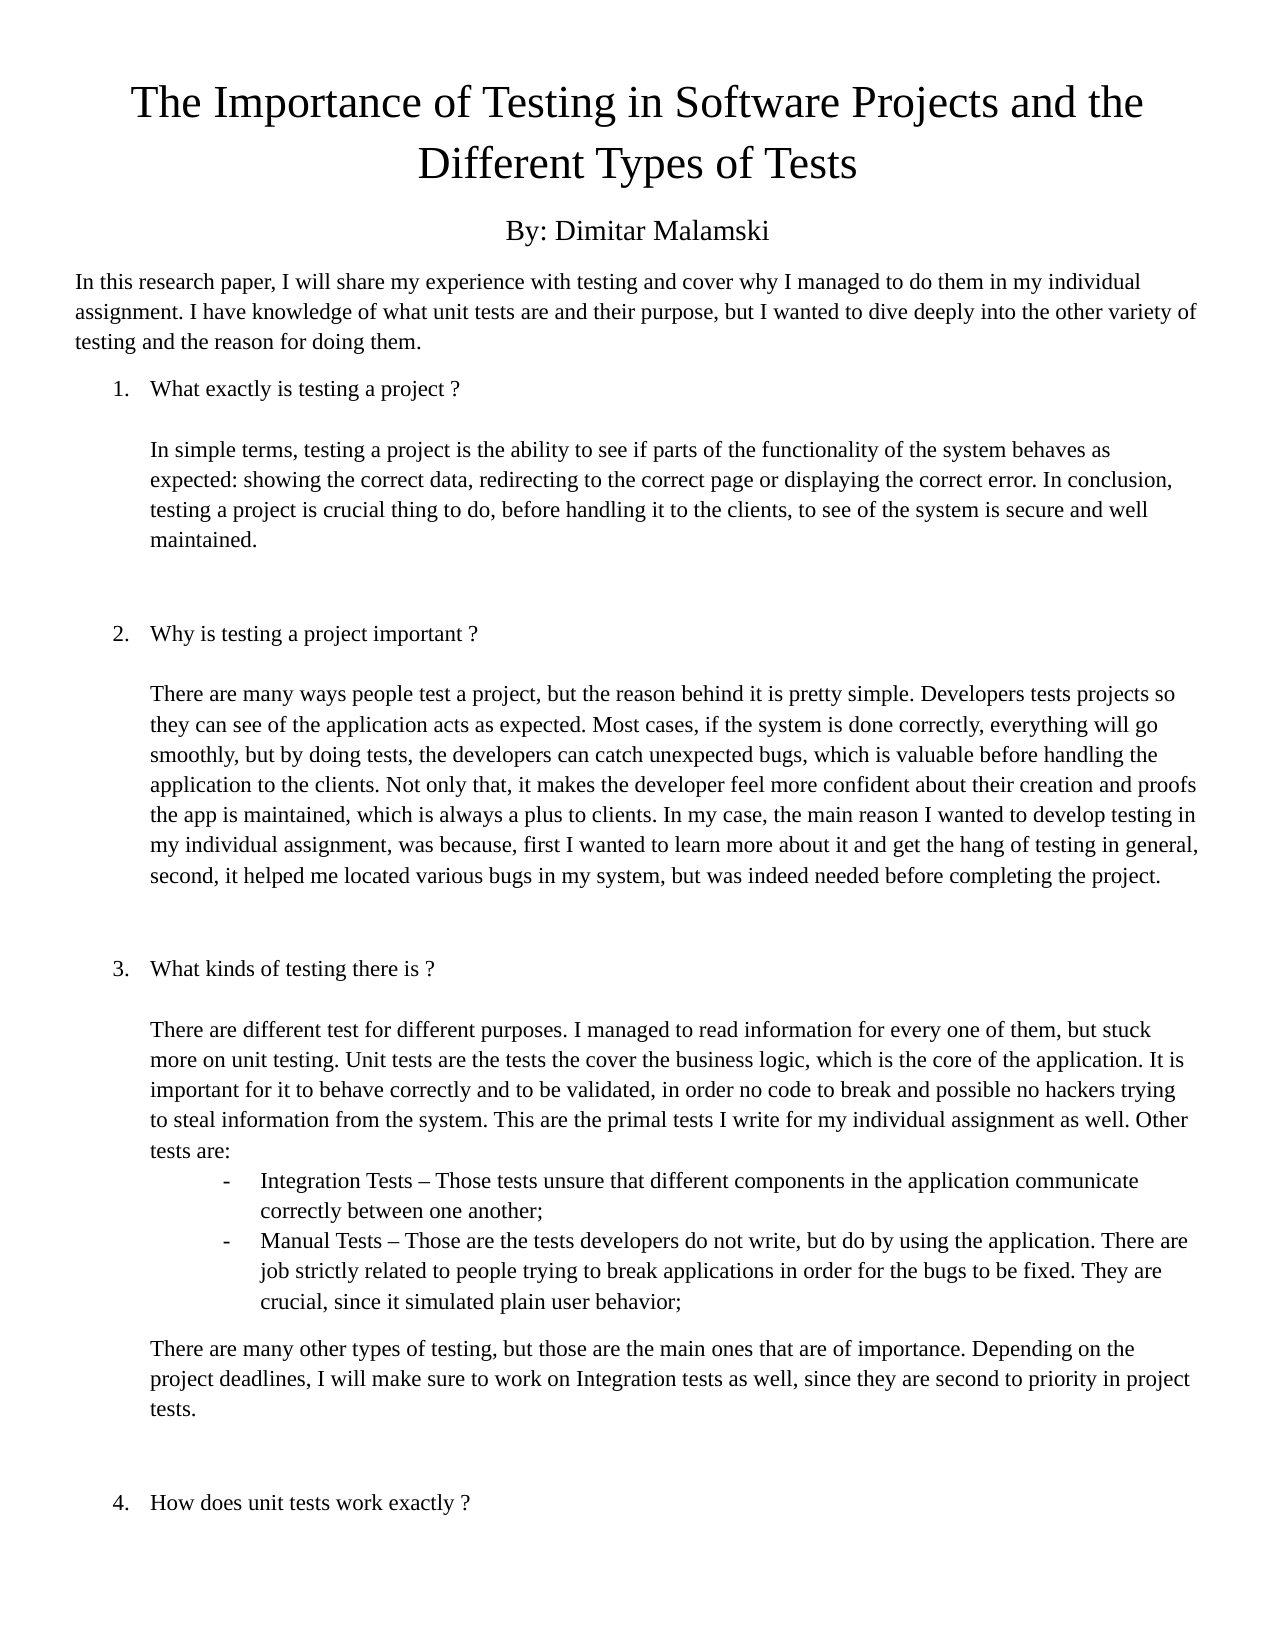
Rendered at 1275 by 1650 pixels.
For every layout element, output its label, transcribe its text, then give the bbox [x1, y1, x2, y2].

list Integration Tests – Those tests unsure that different components in the application communicate correctly between one another; [223, 1167, 1200, 1223]
text In this research paper, I will share my experience with testing and cover why I managed to do them in my individual assignment. I have knowledge of what unit tests are and their purpose, but I wanted to dive deeply into the other variety of testing and the reason for doing them. [75, 268, 1200, 355]
text The Importance of Testing in Software Projects and the Different Types of Tests [75, 75, 1200, 188]
list What exactly is testing a project ? [112, 375, 1200, 402]
text By: Dimitar Malamski [75, 213, 1200, 246]
list There are different test for different purposes. I managed to read information for every one of them, but stuck more on unit testing. Unit tests are the tests the cover the business logic, which is the core of the application. It is important for it to behave correctly and to be validated, in order no code to break and possible no hackers trying to steal information from the system. This are the primal tests I write for my individual assignment as well. Other tests are: [150, 1016, 1200, 1163]
list Manual Tests – Those are the tests developers do not write, but do by using the application. There are job strictly related to people trying to break applications in order for the bugs to be fixed. They are crucial, since it simulated plain user behavior; [223, 1227, 1200, 1314]
list What kinds of testing there is ? [112, 955, 1200, 982]
list Why is testing a project important ? [112, 620, 1200, 646]
list There are many ways people test a project, but the reason behind it is pretty simple. Developers tests projects so they can see of the application acts as expected. Most cases, if the system is done correctly, everything will go smoothly, but by doing tests, the developers can catch unexpected bugs, which is valuable before handling the application to the clients. Not only that, it makes the developer feel more confident about their creation and proofs the app is maintained, which is always a plus to clients. In my case, the main reason I wanted to develop testing in my individual assignment, was because, first I wanted to learn more about it and get the hang of testing in general, second, it helped me located various bugs in my system, but was indeed needed before completing the project. [150, 680, 1200, 888]
list In simple terms, testing a project is the ability to see if parts of the functionality of the system behaves as expected: showing the correct data, redirecting to the correct page or displaying the correct error. In conclusion, testing a project is crucial thing to do, before handling it to the clients, to see of the system is secure and well maintained. [150, 436, 1200, 553]
list How does unit tests work exactly ? [112, 1489, 1200, 1515]
text There are many other types of testing, but those are the main ones that are of importance. Depending on the project deadlines, I will make sure to work on Integration tests as well, since they are second to priority in project tests. [150, 1334, 1200, 1421]
